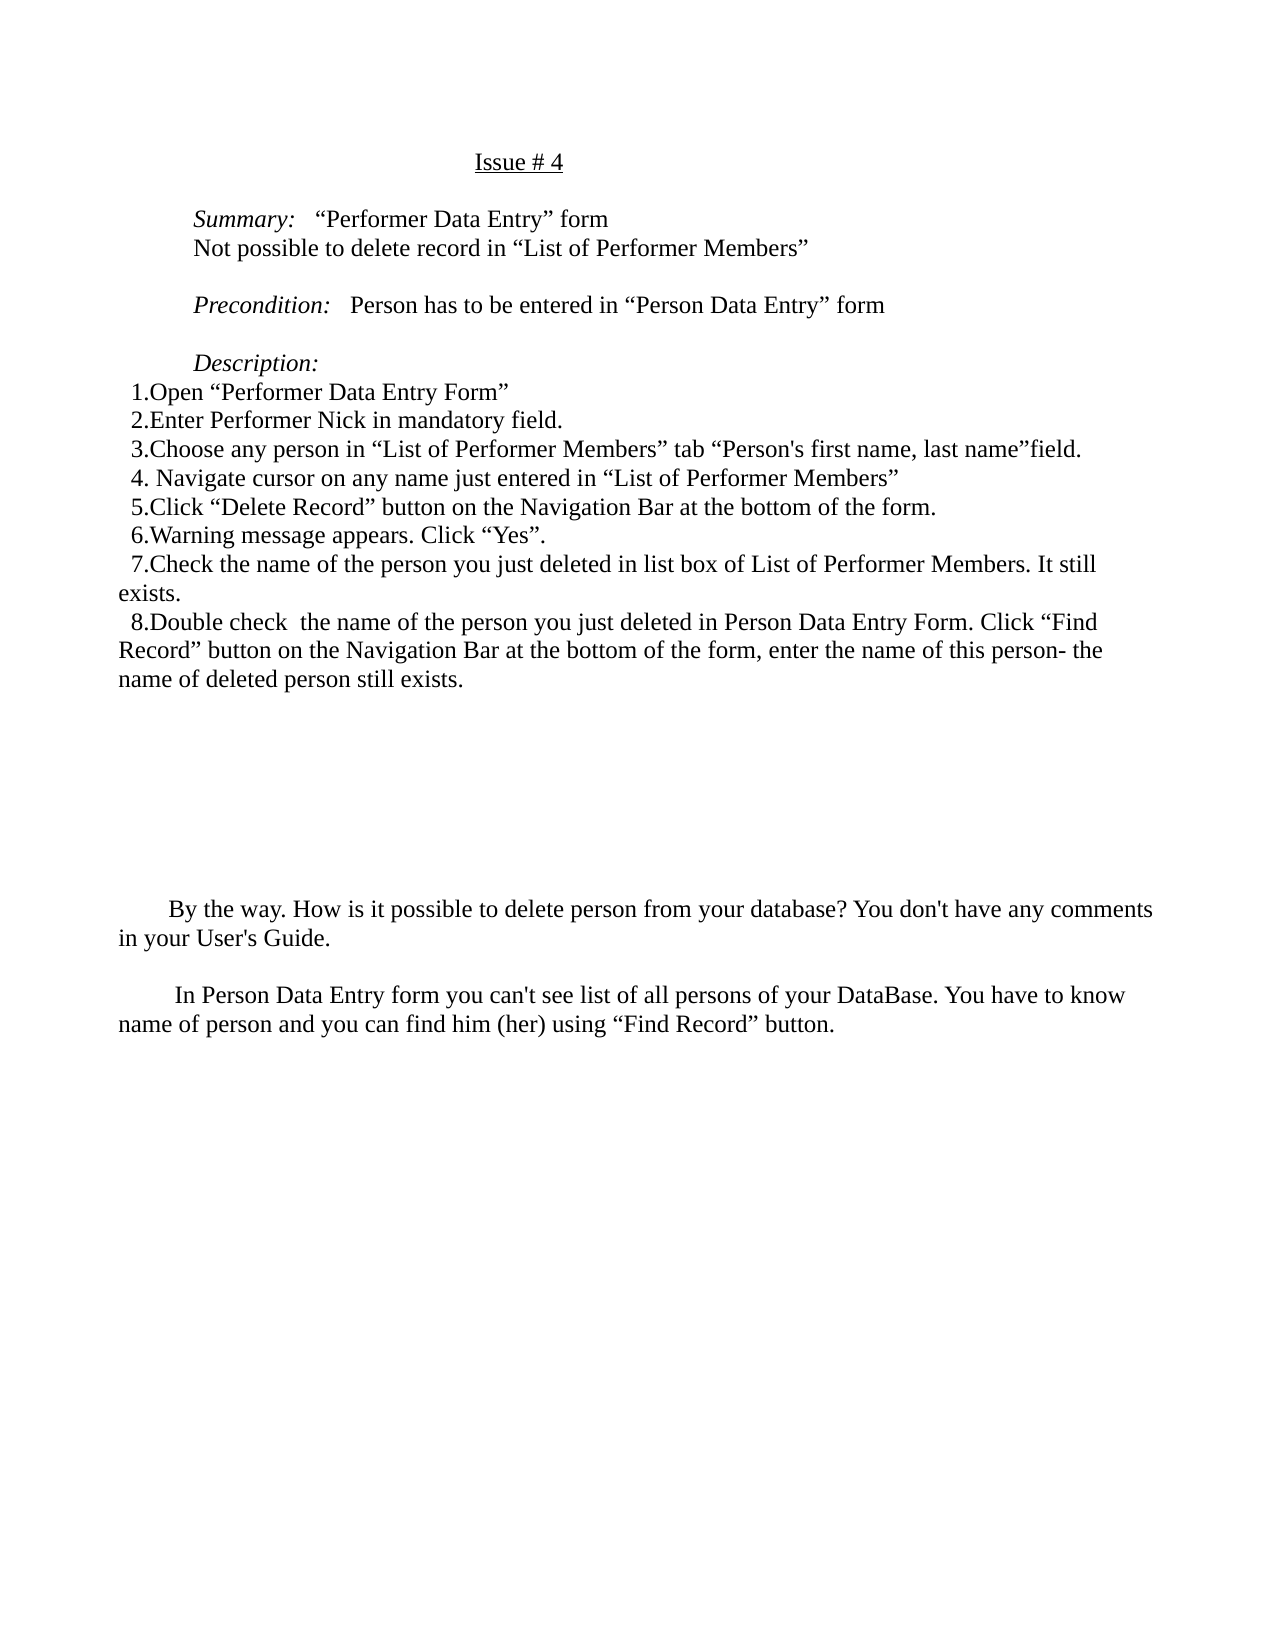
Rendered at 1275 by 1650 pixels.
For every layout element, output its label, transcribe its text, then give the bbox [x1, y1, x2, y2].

text In Person Data Entry form you can't see list of all persons of your DataBase. You have to know name of person and you can find him (her) using “Find Record” button. [118, 981, 1157, 1038]
text Not possible to delete record in “List of Performer Members” [118, 233, 1157, 262]
text Description: [118, 348, 1157, 377]
text 6.Warning message appears. Click “Yes”. [118, 521, 1157, 549]
text 1.Open “Performer Data Entry Form” [118, 377, 1157, 406]
text Issue # 4 [118, 147, 1157, 176]
text 5.Click “Delete Record” button on the Navigation Bar at the bottom of the form. [118, 492, 1157, 521]
text By the way. How is it possible to delete person from your database? You don't have any comments in your User's Guide. [118, 894, 1157, 952]
text 3.Choose any person in “List of Performer Members” tab “Person's first name, last name”field. [118, 434, 1157, 463]
text Summary: “Performer Data Entry” form [118, 204, 1157, 233]
text 4. Navigate cursor on any name just entered in “List of Performer Members” [118, 463, 1157, 492]
text Precondition: Person has to be entered in “Person Data Entry” form [118, 291, 1157, 319]
text 8.Double check the name of the person you just deleted in Person Data Entry Form. Click “Find Record” button on the Navigation Bar at the bottom of the form, enter the name of this person- the name of deleted person still exists. [118, 607, 1157, 693]
text 2.Enter Performer Nick in mandatory field. [118, 406, 1157, 434]
text 7.Check the name of the person you just deleted in list box of List of Performer Members. It still exists. [118, 549, 1157, 607]
